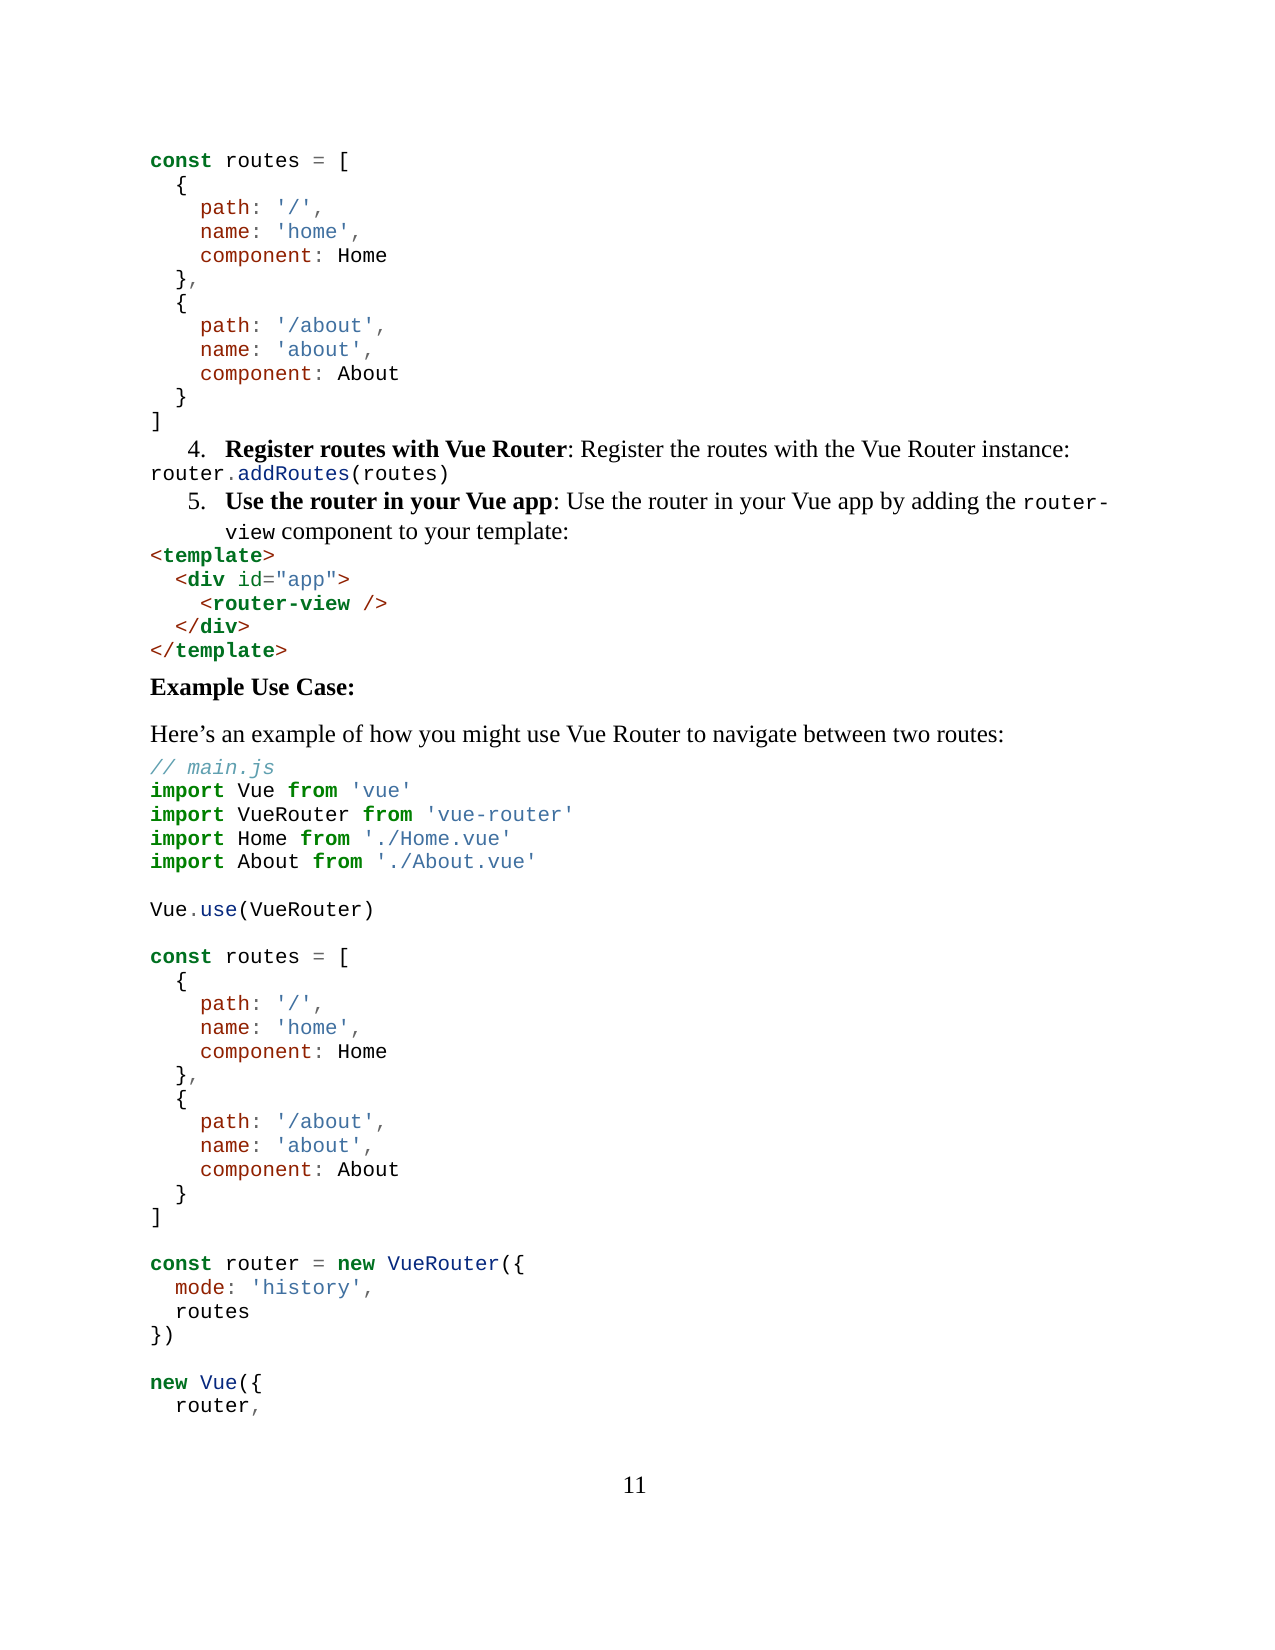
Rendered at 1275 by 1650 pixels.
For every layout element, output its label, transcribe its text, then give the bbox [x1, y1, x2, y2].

text import About from './About.vue' [150, 851, 1125, 875]
text path: '/about', [150, 1112, 1125, 1135]
text import Home from './Home.vue' [150, 828, 1125, 851]
text } [150, 1182, 1125, 1206]
text component: Home [150, 244, 1125, 268]
text <template> [150, 545, 1125, 569]
text component: Home [150, 1041, 1125, 1064]
text const routes = [ [150, 946, 1125, 970]
text name: 'home', [150, 221, 1125, 244]
text ] [150, 410, 1125, 434]
text const router = new VueRouter({ [150, 1253, 1125, 1277]
text Example Use Case: [150, 672, 1125, 701]
text }, [150, 1064, 1125, 1088]
text routes [150, 1301, 1125, 1324]
text path: '/', [150, 197, 1125, 221]
text <router-view /> [150, 593, 1125, 616]
text { [150, 292, 1125, 316]
text // main.js [150, 757, 1125, 781]
text router.addRoutes(routes) [150, 462, 1125, 486]
text const routes = [ [150, 150, 1125, 174]
text <div id="app"> [150, 569, 1125, 593]
list Register routes with Vue Router: Register the routes with the Vue Router instance: [187, 434, 1125, 462]
text Vue.use(VueRouter) [150, 899, 1125, 922]
text }) [150, 1324, 1125, 1348]
text { [150, 174, 1125, 197]
text mode: 'history', [150, 1277, 1125, 1301]
text new Vue({ [150, 1372, 1125, 1395]
text ] [150, 1206, 1125, 1230]
text Here’s an example of how you might use Vue Router to navigate between two routes: [150, 719, 1125, 748]
text path: '/about', [150, 316, 1125, 339]
text import Vue from 'vue' [150, 781, 1125, 804]
text router, [150, 1395, 1125, 1419]
text }, [150, 268, 1125, 292]
text } [150, 386, 1125, 410]
text </div> [150, 616, 1125, 640]
text { [150, 1088, 1125, 1112]
text path: '/', [150, 993, 1125, 1017]
text { [150, 970, 1125, 993]
text component: About [150, 1159, 1125, 1182]
text component: About [150, 363, 1125, 386]
text name: 'about', [150, 1135, 1125, 1159]
text name: 'home', [150, 1017, 1125, 1041]
list Use the router in your Vue app: Use the router in your Vue app by adding the router-view component to your template: [187, 486, 1125, 545]
text </template> [150, 640, 1125, 663]
text import VueRouter from 'vue-router' [150, 804, 1125, 828]
text name: 'about', [150, 339, 1125, 363]
